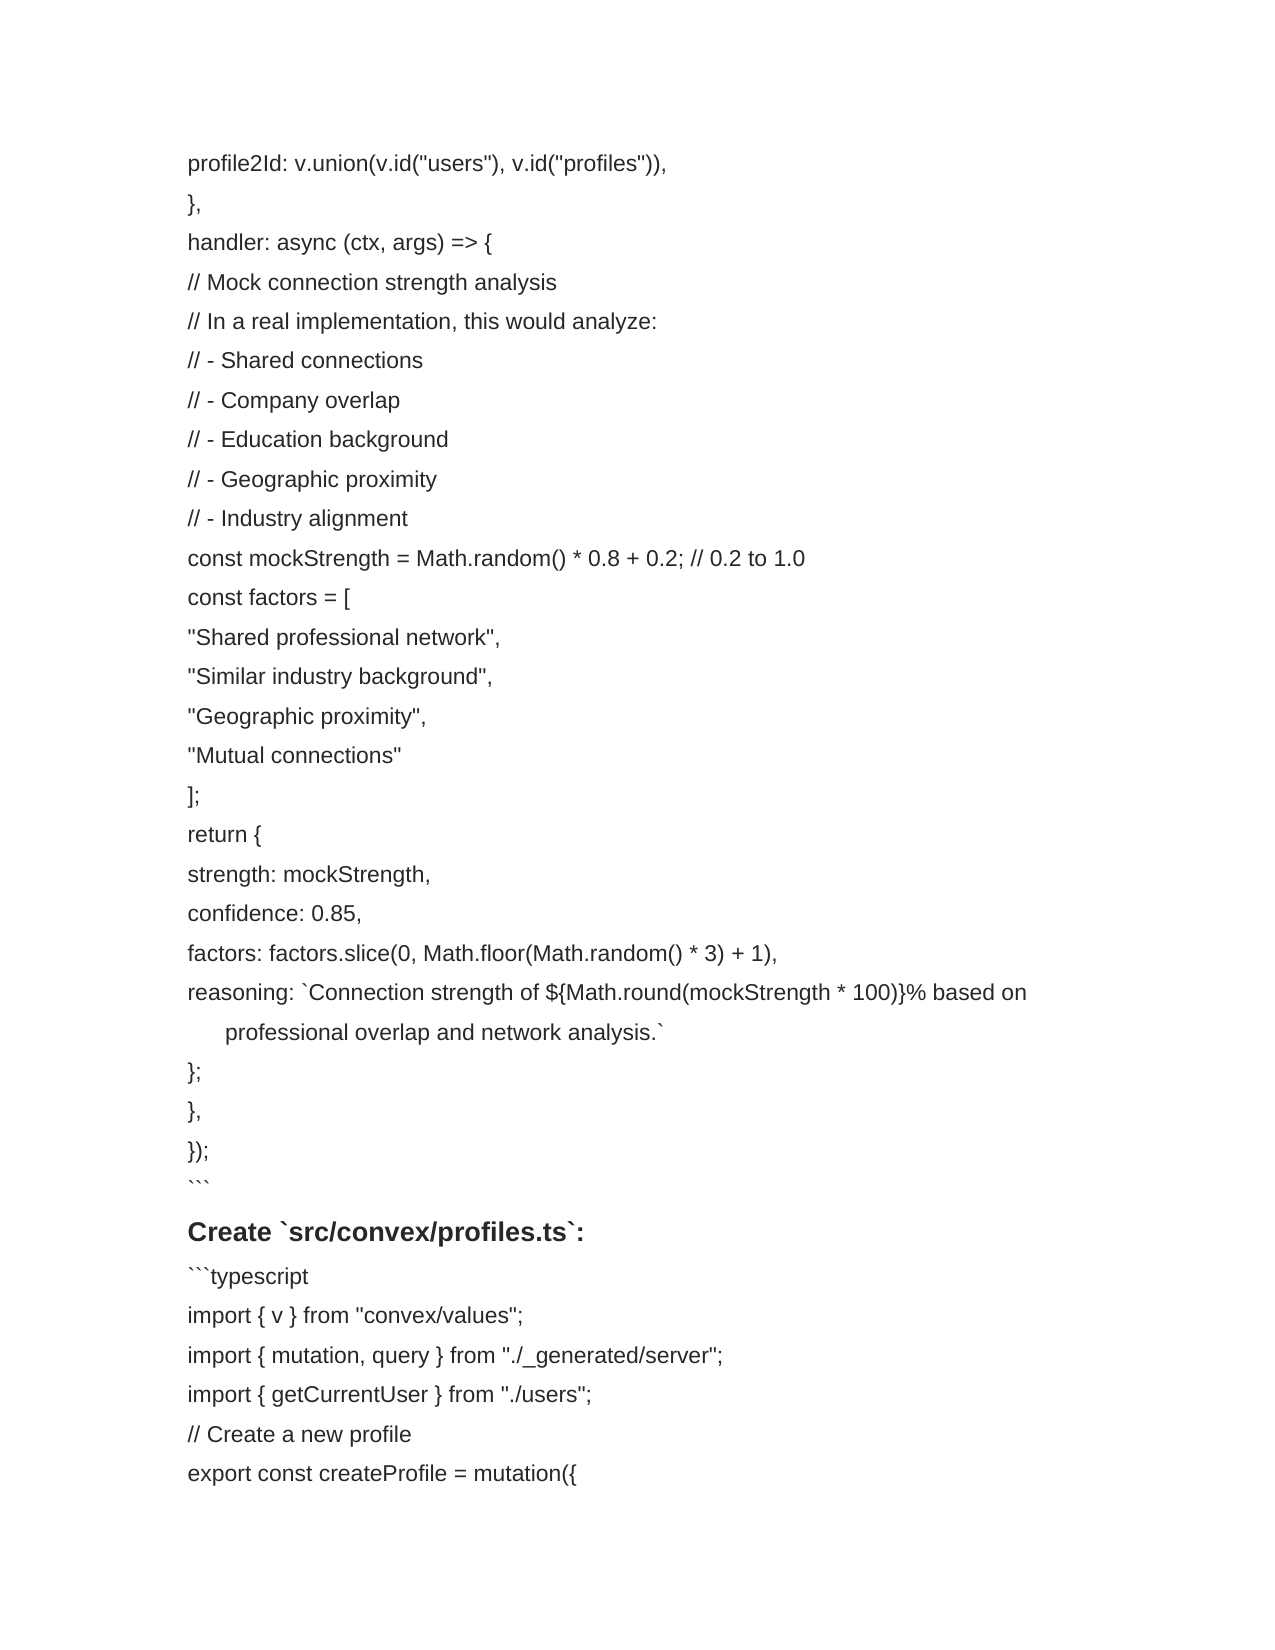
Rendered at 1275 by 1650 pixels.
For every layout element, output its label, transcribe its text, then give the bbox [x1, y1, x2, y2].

list }); [187, 1137, 1125, 1163]
list }, [187, 1097, 1125, 1124]
list "Similar industry background", [187, 663, 1125, 689]
list // Create a new profile [187, 1421, 1125, 1447]
list import { getCurrentUser } from "./users"; [187, 1381, 1125, 1408]
list import { mutation, query } from "./_generated/server"; [187, 1342, 1125, 1368]
list // In a real implementation, this would analyze: [187, 308, 1125, 334]
subtitle Create `src/convex/profiles.ts`: [187, 1216, 1125, 1247]
list // - Geographic proximity [187, 466, 1125, 492]
list const mockStrength = Math.random() * 0.8 + 0.2; // 0.2 to 1.0 [187, 545, 1125, 571]
list // - Company overlap [187, 387, 1125, 413]
list ```typescript [187, 1263, 1125, 1289]
list ]; [187, 782, 1125, 808]
list return { [187, 821, 1125, 847]
list const factors = [ [187, 584, 1125, 611]
list factors: factors.slice(0, Math.floor(Math.random() * 3) + 1), [187, 939, 1125, 966]
list ``` [187, 1176, 1125, 1203]
list // - Shared connections [187, 347, 1125, 374]
list confidence: 0.85, [187, 900, 1125, 926]
list handler: async (ctx, args) => { [187, 229, 1125, 255]
list import { v } from "convex/values"; [187, 1302, 1125, 1329]
list // - Industry alignment [187, 505, 1125, 532]
list "Mutual connections" [187, 742, 1125, 768]
list // Mock connection strength analysis [187, 268, 1125, 295]
list export const createProfile = mutation({ [187, 1460, 1125, 1487]
list profile2Id: v.union(v.id("users"), v.id("profiles")), [187, 150, 1125, 176]
list }, [187, 189, 1125, 216]
list "Shared professional network", [187, 624, 1125, 650]
list strength: mockStrength, [187, 861, 1125, 887]
list // - Education background [187, 426, 1125, 453]
list reasoning: `Connection strength of ${Math.round(mockStrength * 100)}% based on professional overlap and network analysis.` [187, 979, 1125, 1045]
list }; [187, 1058, 1125, 1084]
list "Geographic proximity", [187, 703, 1125, 729]
